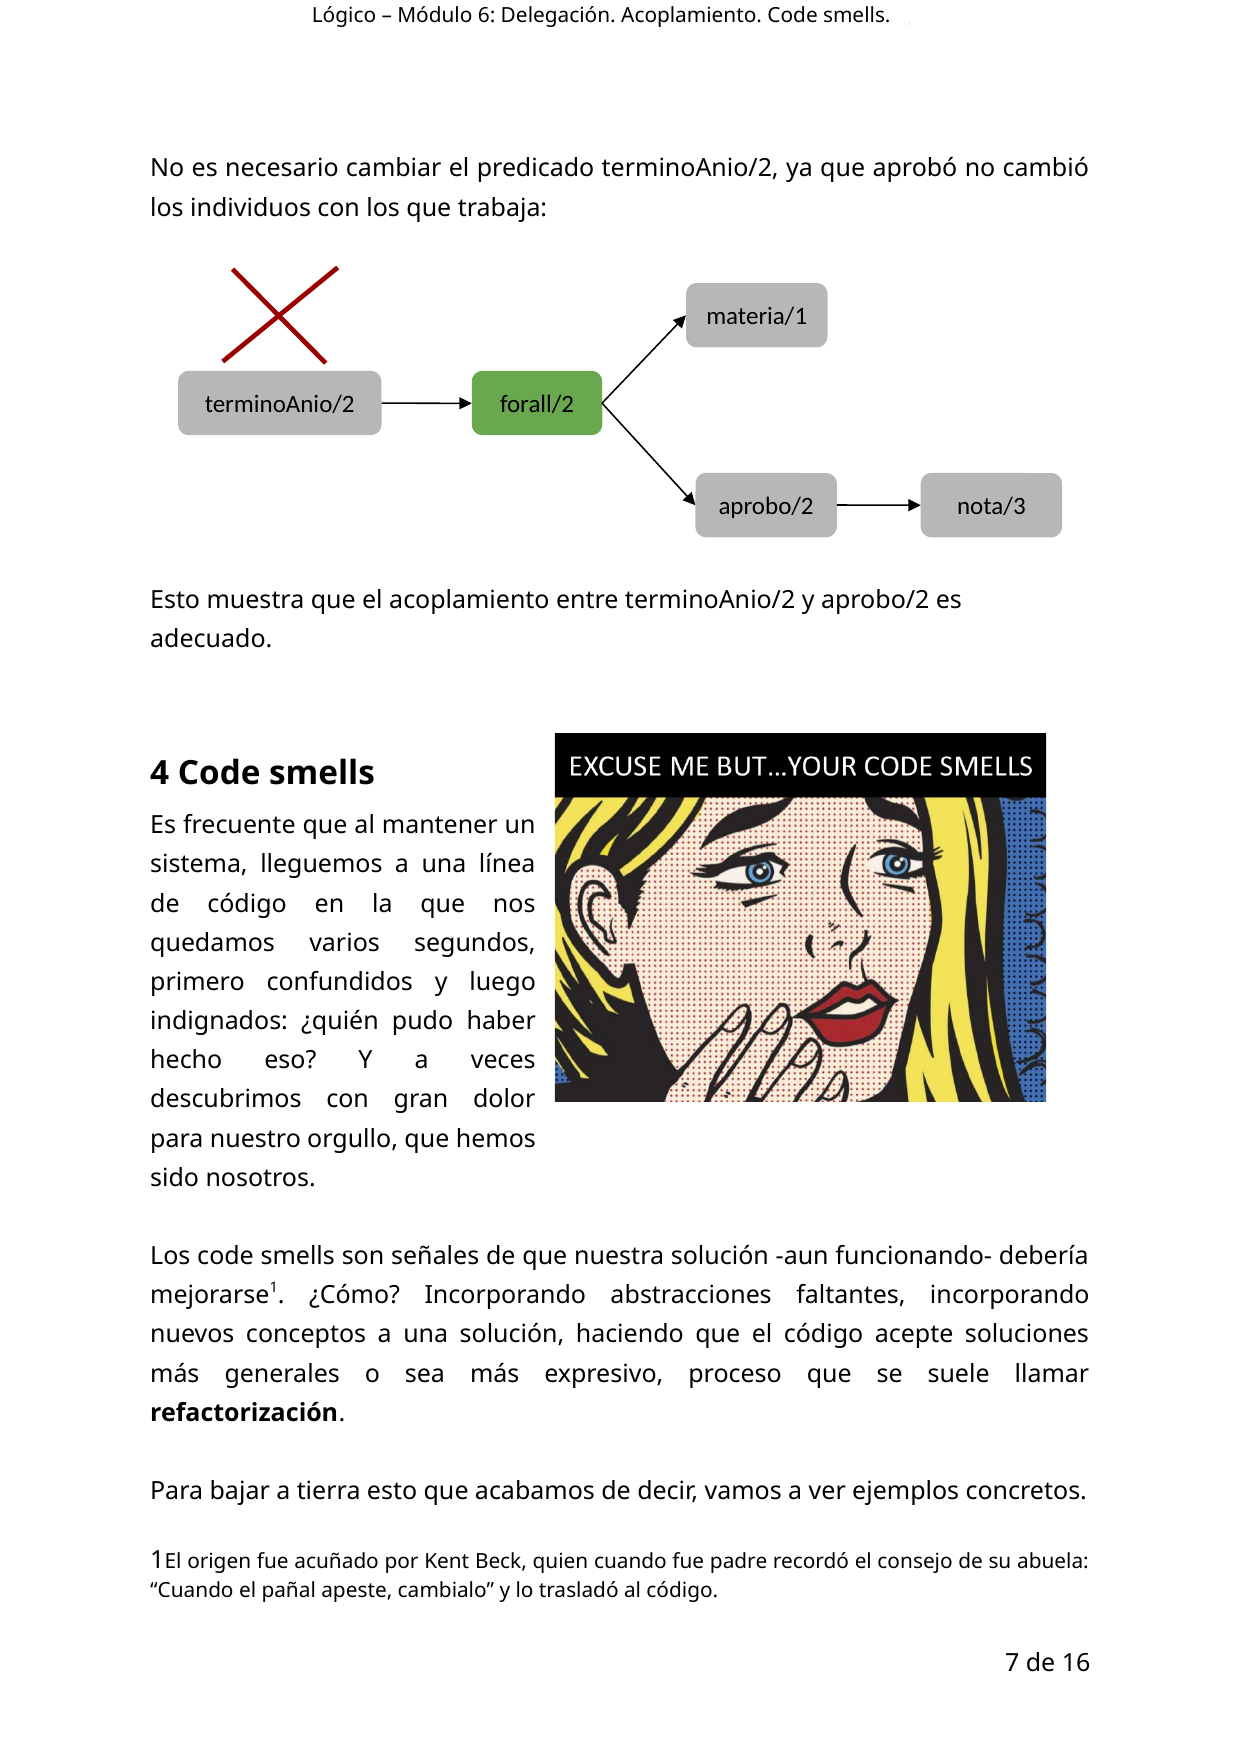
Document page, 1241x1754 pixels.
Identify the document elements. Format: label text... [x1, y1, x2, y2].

text Es frecuente que al mantener un sistema, lleguemos a una línea de código en la que nos quedamos varios segundos, primero confundidos y luego indignados: ¿quién pudo haber hecho eso? Y a veces descubrimos con gran dolor para nuestro orgullo, que hemos sido nosotros. [150, 807, 1090, 1193]
text Para bajar a tierra esto que acabamos de decir, vamos a ver ejemplos concretos. [150, 1473, 1090, 1507]
subtitle 4 Code smells [150, 749, 554, 794]
text El origen fue acuñado por Kent Beck, quien cuando fue padre recordó el consejo de su abuela: “Cuando el pañal apeste, cambialo” y lo trasladó al código. [150, 1541, 1090, 1604]
text Esto muestra que el acoplamiento entre terminoAnio/2 y aprobo/2 es adecuado. [150, 582, 1090, 655]
picture [554, 733, 1047, 1102]
subtitle [1047, 749, 1090, 794]
text Los code smells son señales de que nuestra solución -aun funcionando- debería mejorarse. ¿Cómo? Incorporando abstracciones faltantes, incorporando nuevos conceptos a una solución, haciendo que el código acepte soluciones más generales o sea más expresivo, proceso que se suele llamar refactorización. [150, 1238, 1090, 1428]
text No es necesario cambiar el predicado terminoAnio/2, ya que aprobó no cambió los individuos con los que trabaja: [150, 150, 1090, 223]
